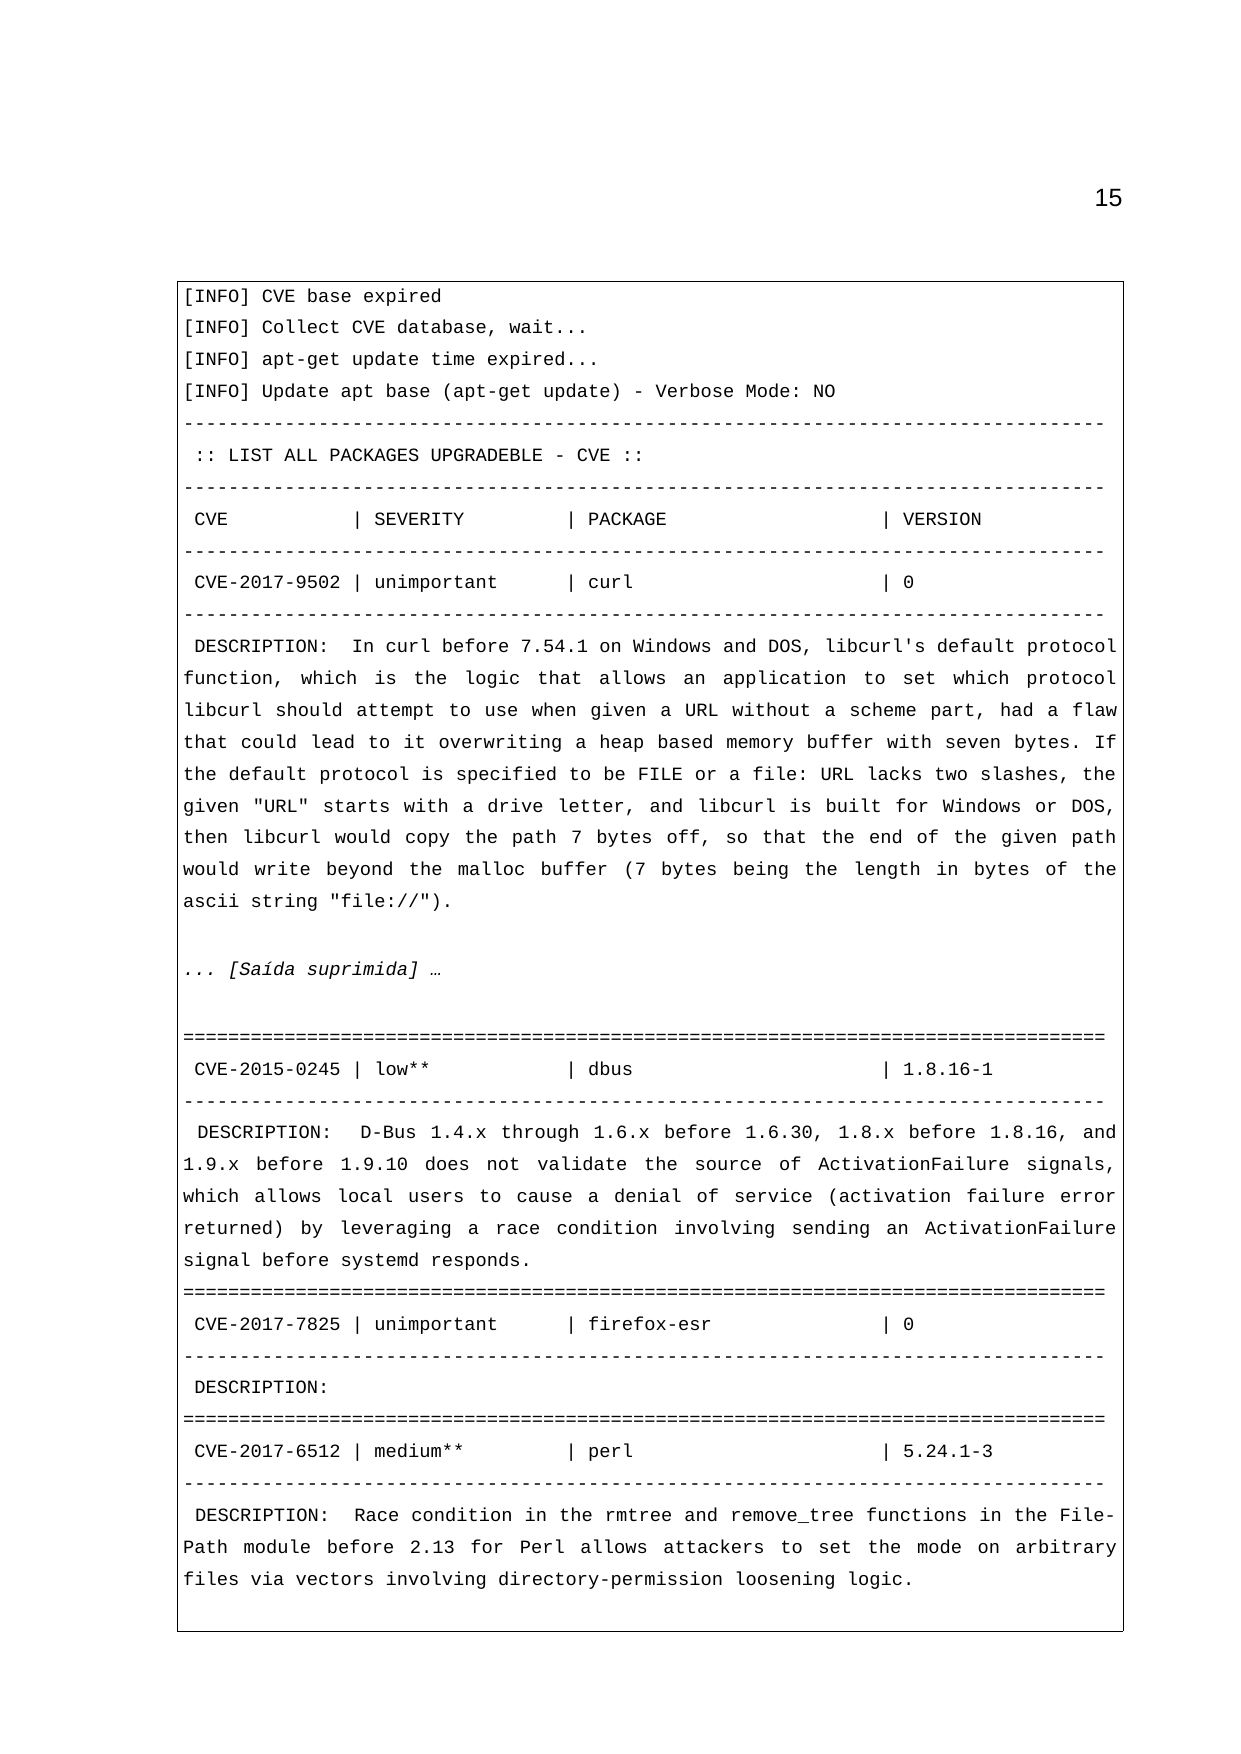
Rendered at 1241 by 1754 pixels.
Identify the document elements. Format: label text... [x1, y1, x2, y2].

table_header [INFO] CVE base expired [INFO] Collect CVE database, wait... [INFO] apt-get update time expired... [INFO] Update apt base (apt-get update) - Verbose Mode: NO ---------------------------------------------------------------------------------- :: LIST ALL PACKAGES UPGRADEBLE - CVE :: ---------------------------------------------------------------------------------- CVE | SEVERITY | PACKAGE | VERSION ---------------------------------------------------------------------------------- CVE-2017-9502 | unimportant | curl | 0 ---------------------------------------------------------------------------------- DESCRIPTION: In curl before 7.54.1 on Windows and DOS, libcurl's default protocol function, which is the logic that allows an application to set which protocol libcurl should attempt to use when given a URL without a scheme part, had a flaw that could lead to it overwriting a heap based memory buffer with seven bytes. If the default protocol is specified to be FILE or a file: URL lacks two slashes, the given "URL" starts with a drive letter, and libcurl is built for Windows or DOS, then libcurl would copy the path 7 bytes off, so that the end of the given path would write beyond the malloc buffer (7 bytes being the length in bytes of the ascii string "file://"). ... [Saída suprimida] … ================================================================================== CVE-2015-0245 | low** | dbus | 1.8.16-1 ---------------------------------------------------------------------------------- DESCRIPTION: D-Bus 1.4.x through 1.6.x before 1.6.30, 1.8.x before 1.8.16, and 1.9.x before 1.9.10 does not validate the source of ActivationFailure signals, which allows local users to cause a denial of service (activation failure error returned) by leveraging a race condition involving sending an ActivationFailure signal before systemd responds. ================================================================================== CVE-2017-7825 | unimportant | firefox-esr | 0 ---------------------------------------------------------------------------------- DESCRIPTION: ================================================================================== CVE-2017-6512 | medium** | perl | 5.24.1-3 ---------------------------------------------------------------------------------- DESCRIPTION: Race condition in the rmtree and remove_tree functions in the File-Path module before 2.13 for Perl allows attackers to set the mode on arbitrary files via vectors involving directory-permission loosening logic. [178, 282, 1123, 1631]
